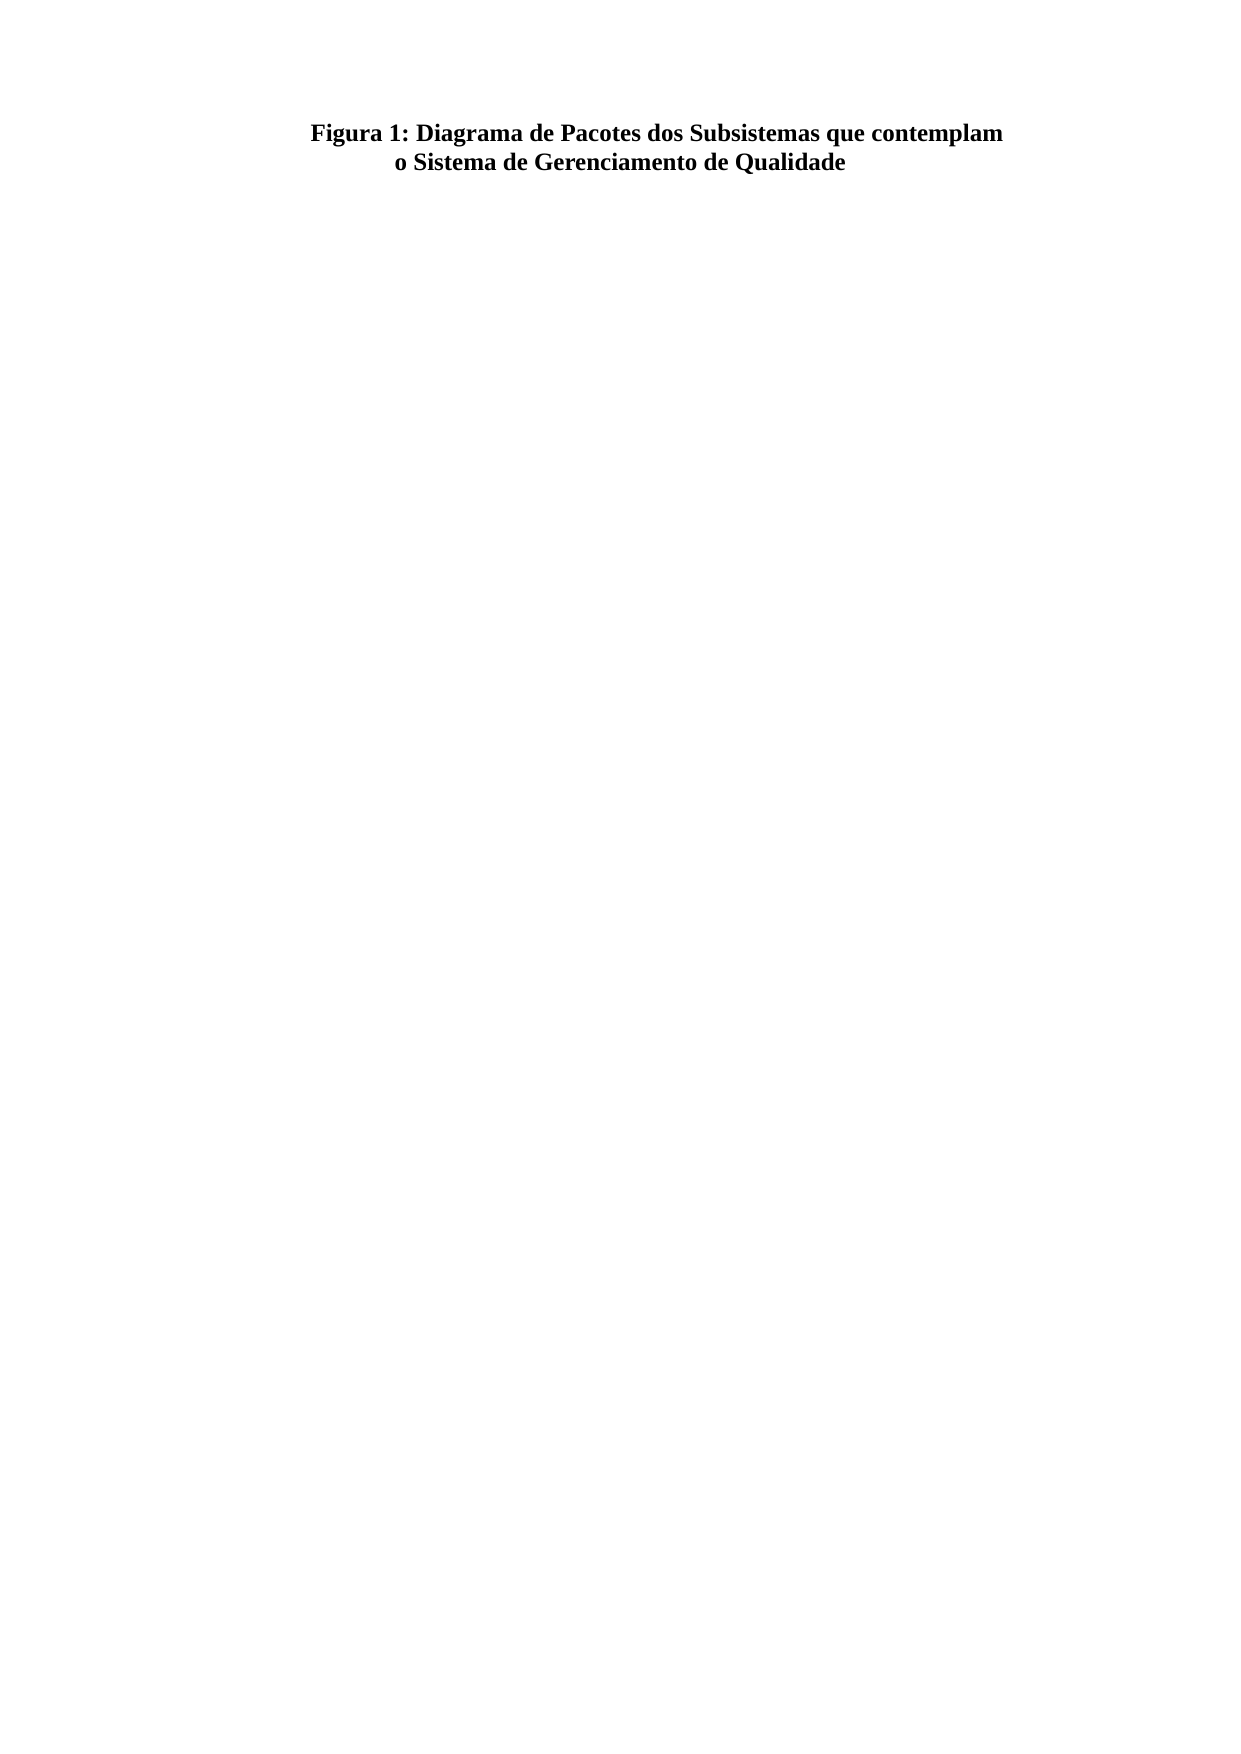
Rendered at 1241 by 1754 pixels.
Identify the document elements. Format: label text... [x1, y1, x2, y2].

text Figura 1: Diagrama de Pacotes dos Subsistemas que contemplam o Sistema de Gerenciamento de Qualidade [118, 118, 1122, 176]
